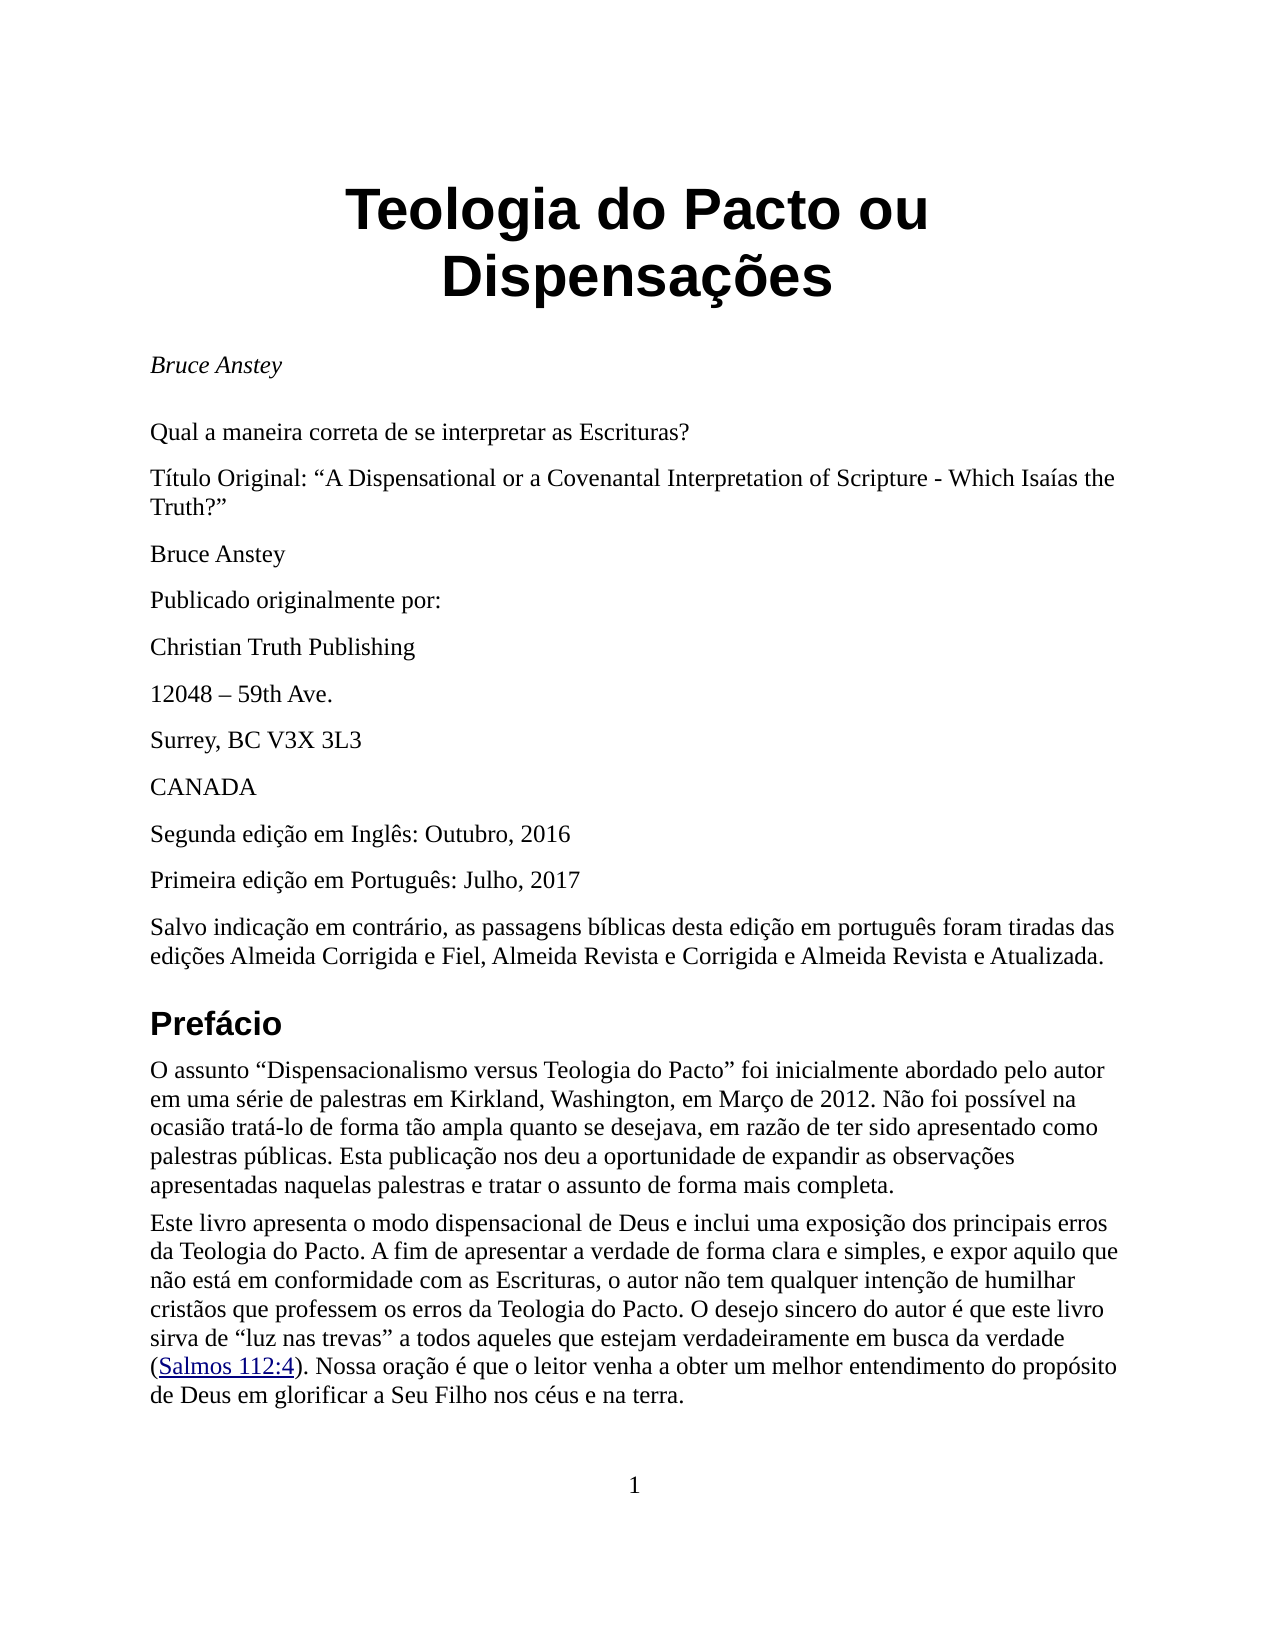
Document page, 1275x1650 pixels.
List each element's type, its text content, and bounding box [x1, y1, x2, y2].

title Teologia do Pacto ou Dispensações [150, 175, 1125, 309]
text Bruce Anstey [150, 539, 1125, 568]
text Christian Truth Publishing [150, 632, 1125, 661]
text Qual a maneira correta de se interpretar as Escrituras? [150, 417, 1125, 446]
text O assunto “Dispensacionalismo versus Teologia do Pacto” foi inicialmente abordado pelo autor em uma série de palestras em Kirkland, Washington, em Março de 2012. Não foi possível na ocasião tratá-lo de forma tão ampla quanto se desejava, em razão de ter sido apresentado como palestras públicas. Esta publicação nos deu a oportunidade de expandir as observações apresentadas naquelas palestras e tratar o assunto de forma mais completa. [150, 1055, 1125, 1199]
text Salvo indicação em contrário, as passagens bíblicas desta edição em português foram tiradas das edições Almeida Corrigida e Fiel, Almeida Revista e Corrigida e Almeida Revista e Atualizada. [150, 912, 1125, 970]
text Primeira edição em Português: Julho, 2017 [150, 866, 1125, 894]
text Segunda edição em Inglês: Outubro, 2016 [150, 819, 1125, 848]
subtitle Prefácio [150, 1004, 1125, 1042]
text Bruce Anstey [150, 350, 1125, 379]
text Título Original: “A Dispensational or a Covenantal Interpretation of Scripture - Which Isaías the Truth?” [150, 463, 1125, 521]
text Este livro apresenta o modo dispensacional de Deus e inclui uma exposição dos principais erros da Teologia do Pacto. A fim de apresentar a verdade de forma clara e simples, e expor aquilo que não está em conformidade com as Escrituras, o autor não tem qualquer intenção de humilhar cristãos que professem os erros da Teologia do Pacto. O desejo sincero do autor é que este livro sirva de “luz nas trevas” a todos aqueles que estejam verdadeiramente em busca da verdade (Salmos 112:4). Nossa oração é que o leitor venha a obter um melhor entendimento do propósito de Deus em glorificar a Seu Filho nos céus e na terra. [150, 1208, 1125, 1409]
text CANADA [150, 772, 1125, 801]
text Publicado originalmente por: [150, 586, 1125, 614]
text Surrey, BC V3X 3L3 [150, 726, 1125, 754]
text 12048 – 59th Ave. [150, 679, 1125, 708]
